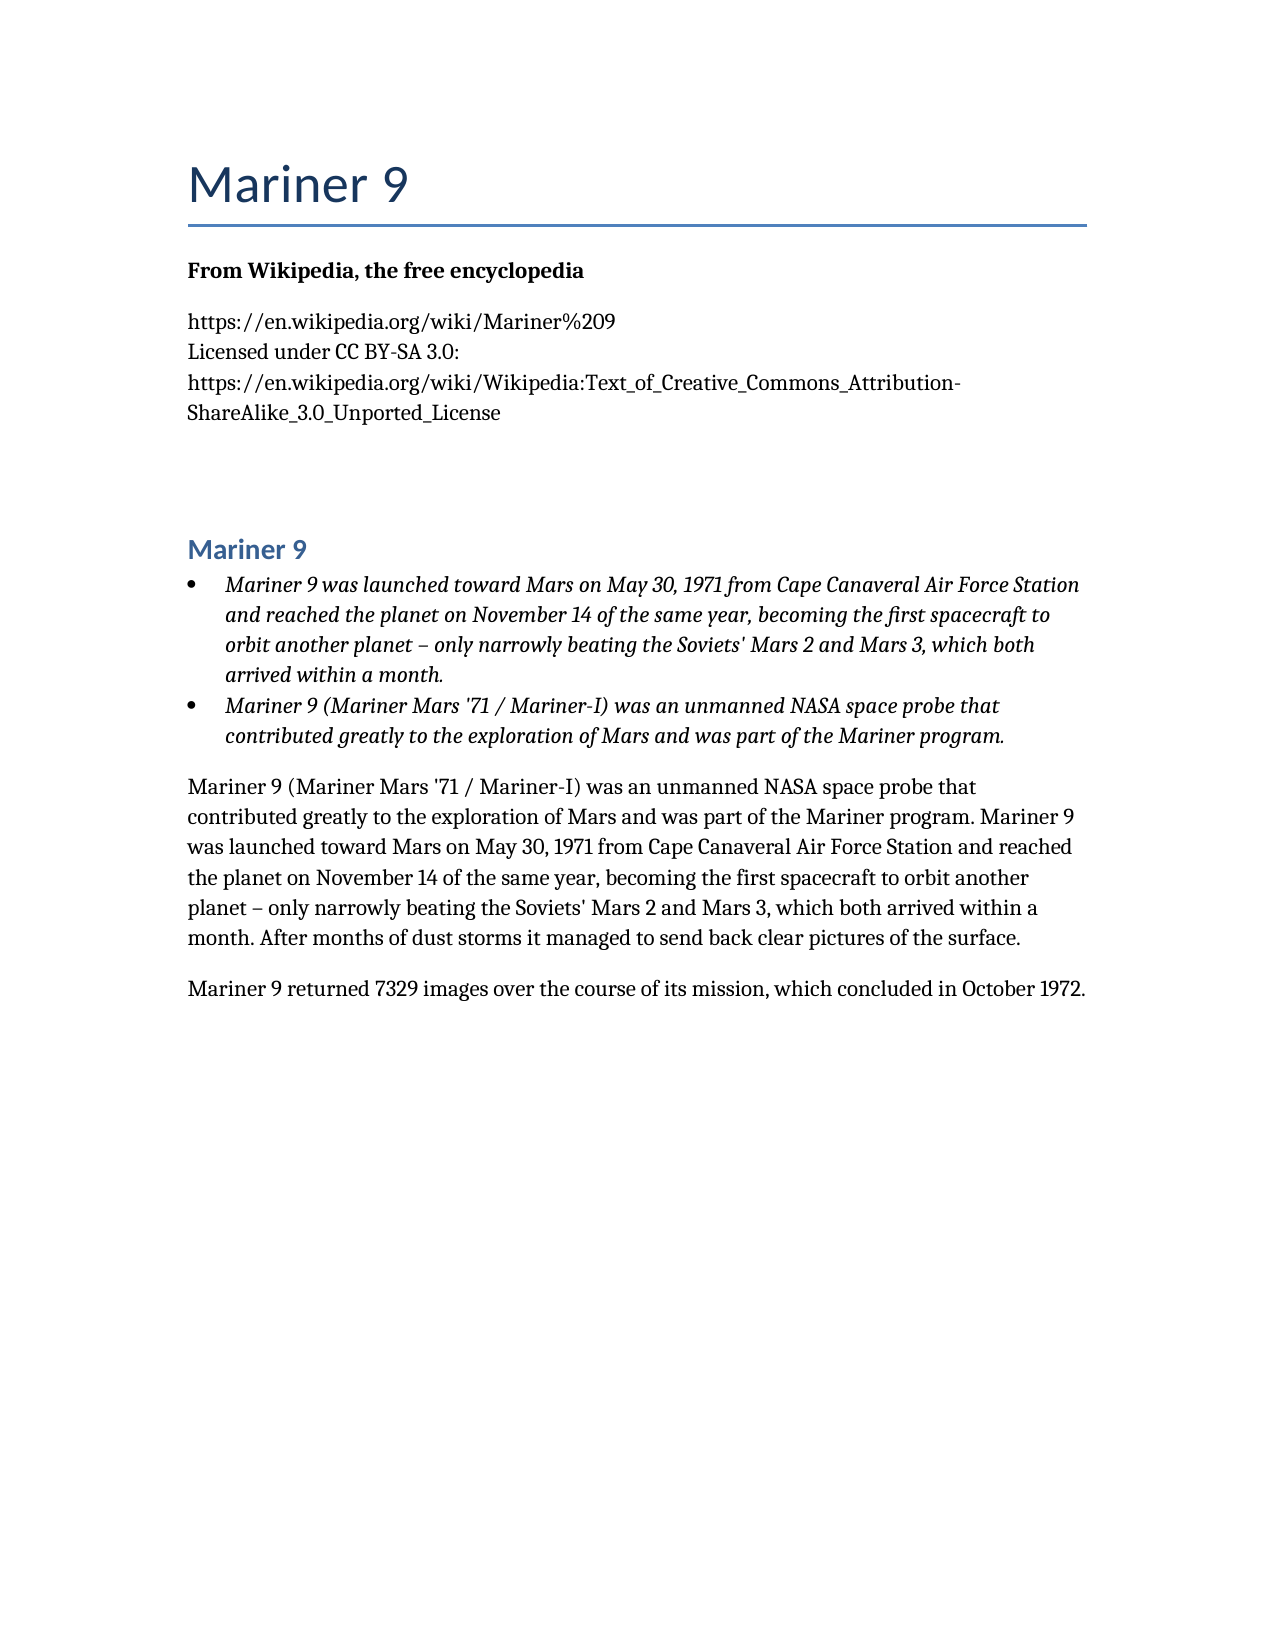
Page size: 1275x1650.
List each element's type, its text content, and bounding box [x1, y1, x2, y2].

title Mariner 9 [187, 150, 1087, 227]
text Mariner 9 returned 7329 images over the course of its mission, which concluded in October 1972. [187, 976, 1087, 1002]
list Mariner 9 (Mariner Mars '71 / Mariner-I) was an unmanned NASA space probe that contributed greatly to the exploration of Mars and was part of the Mariner program. [187, 692, 1087, 749]
text From Wikipedia, the free encyclopedia [187, 258, 1087, 284]
text Mariner 9 (Mariner Mars '71 / Mariner-I) was an unmanned NASA space probe that contributed greatly to the exploration of Mars and was part of the Mariner program. Mariner 9 was launched toward Mars on May 30, 1971 from Cape Canaveral Air Force Station and reached the planet on November 14 of the same year, becoming the first spacecraft to orbit another planet – only narrowly beating the Soviets' Mars 2 and Mars 3, which both arrived within a month. After months of dust storms it managed to send back clear pictures of the surface. [187, 774, 1087, 951]
list Mariner 9 was launched toward Mars on May 30, 1971 from Cape Canaveral Air Force Station and reached the planet on November 14 of the same year, becoming the first spacecraft to orbit another planet – only narrowly beating the Soviets' Mars 2 and Mars 3, which both arrived within a month. [187, 572, 1087, 689]
text https://en.wikipedia.org/wiki/Mariner%209 Licensed under CC BY-SA 3.0: https://en.wikipedia.org/wiki/Wikipedia:Text_of_Creative_Commons_Attribution-ShareAlike_3.0_Unported_License [187, 309, 1087, 426]
subtitle Mariner 9 [187, 531, 1087, 566]
